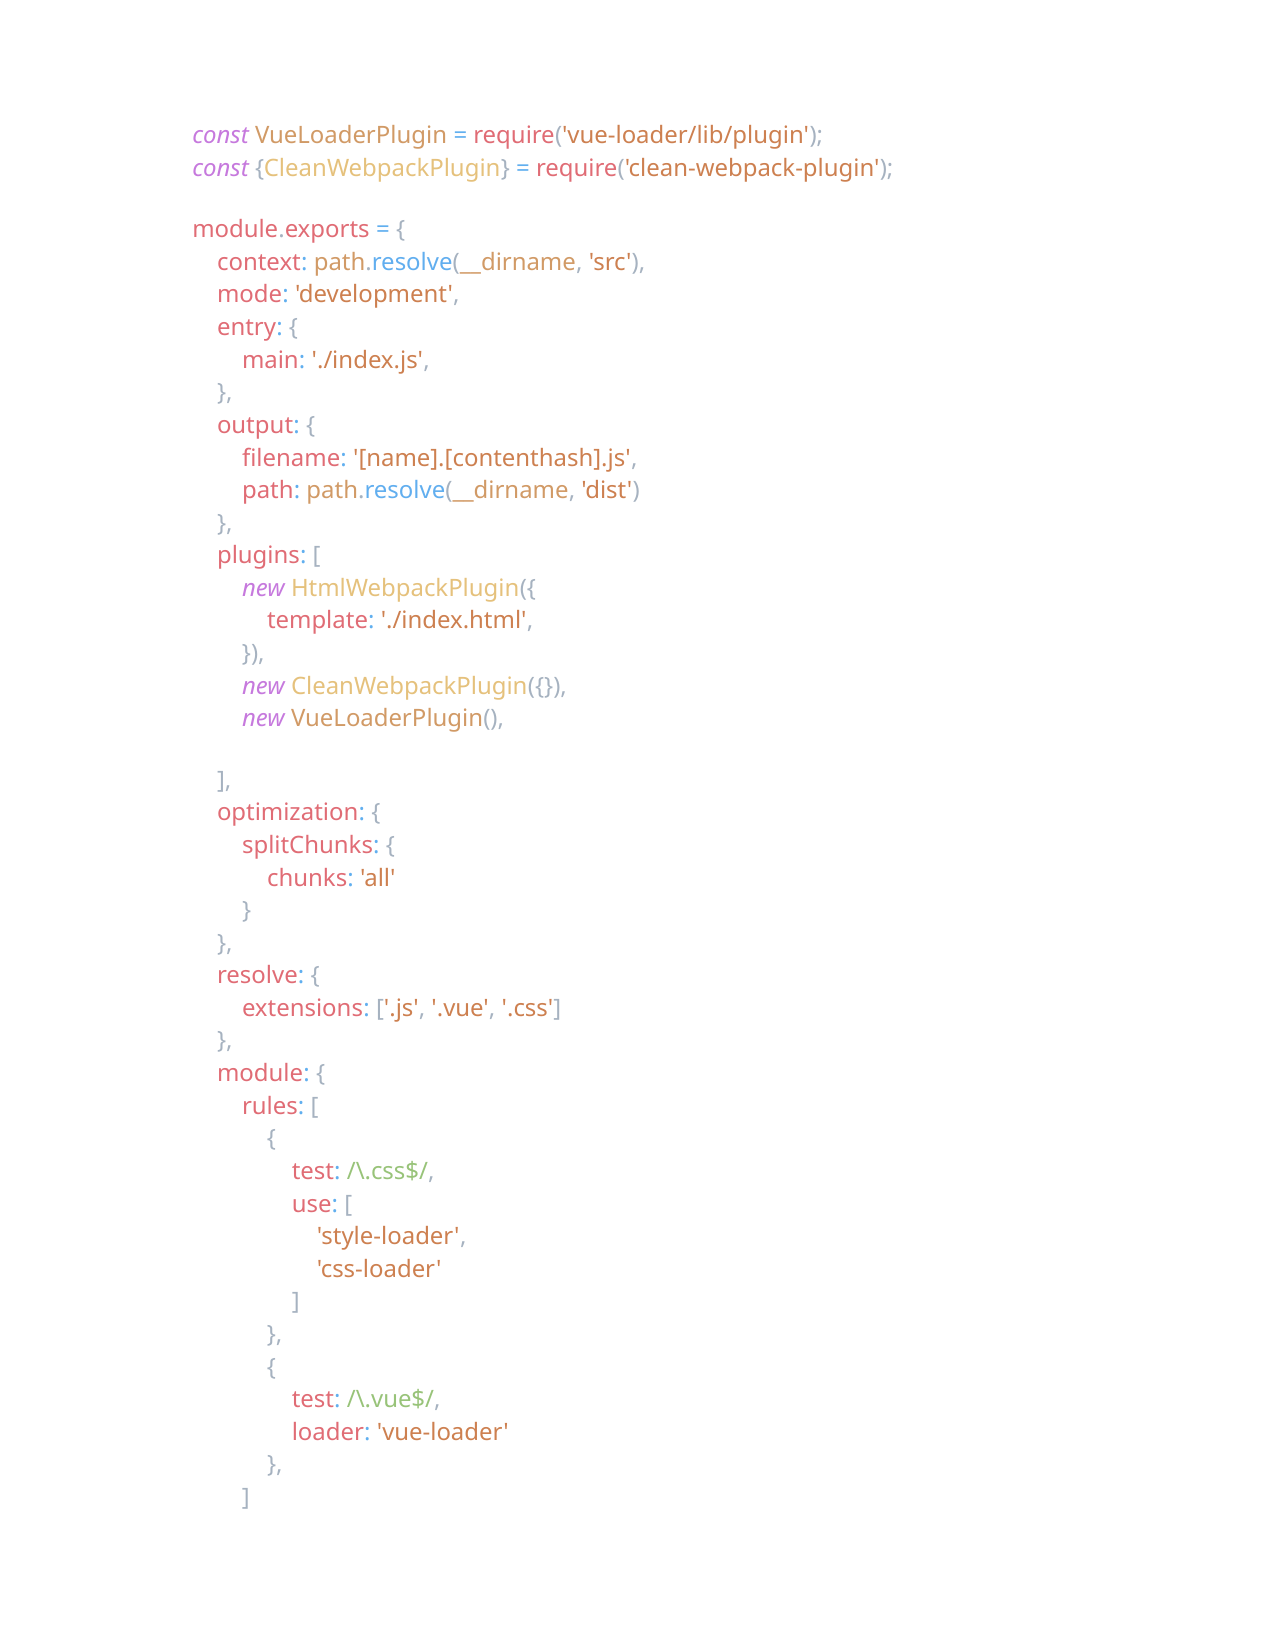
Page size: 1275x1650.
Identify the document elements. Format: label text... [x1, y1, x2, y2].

text const VueLoaderPlugin = require('vue-loader/lib/plugin'); const {CleanWebpackPlugin} = require('clean-webpack-plugin'); module.exports = { context: path.resolve(__dirname, 'src'), mode: 'development', entry: { main: './index.js', }, output: { filename: '[name].[contenthash].js', path: path.resolve(__dirname, 'dist') }, plugins: [ new HtmlWebpackPlugin({ template: './index.html', }), new CleanWebpackPlugin({}), new VueLoaderPlugin(), ], optimization: { splitChunks: { chunks: 'all' } }, resolve: { extensions: ['.js', '.vue', '.css'] }, module: { rules: [ { test: /\.css$/, use: [ 'style-loader', 'css-loader' ] }, { test: /\.vue$/, loader: 'vue-loader' }, ] [192, 118, 1157, 1512]
